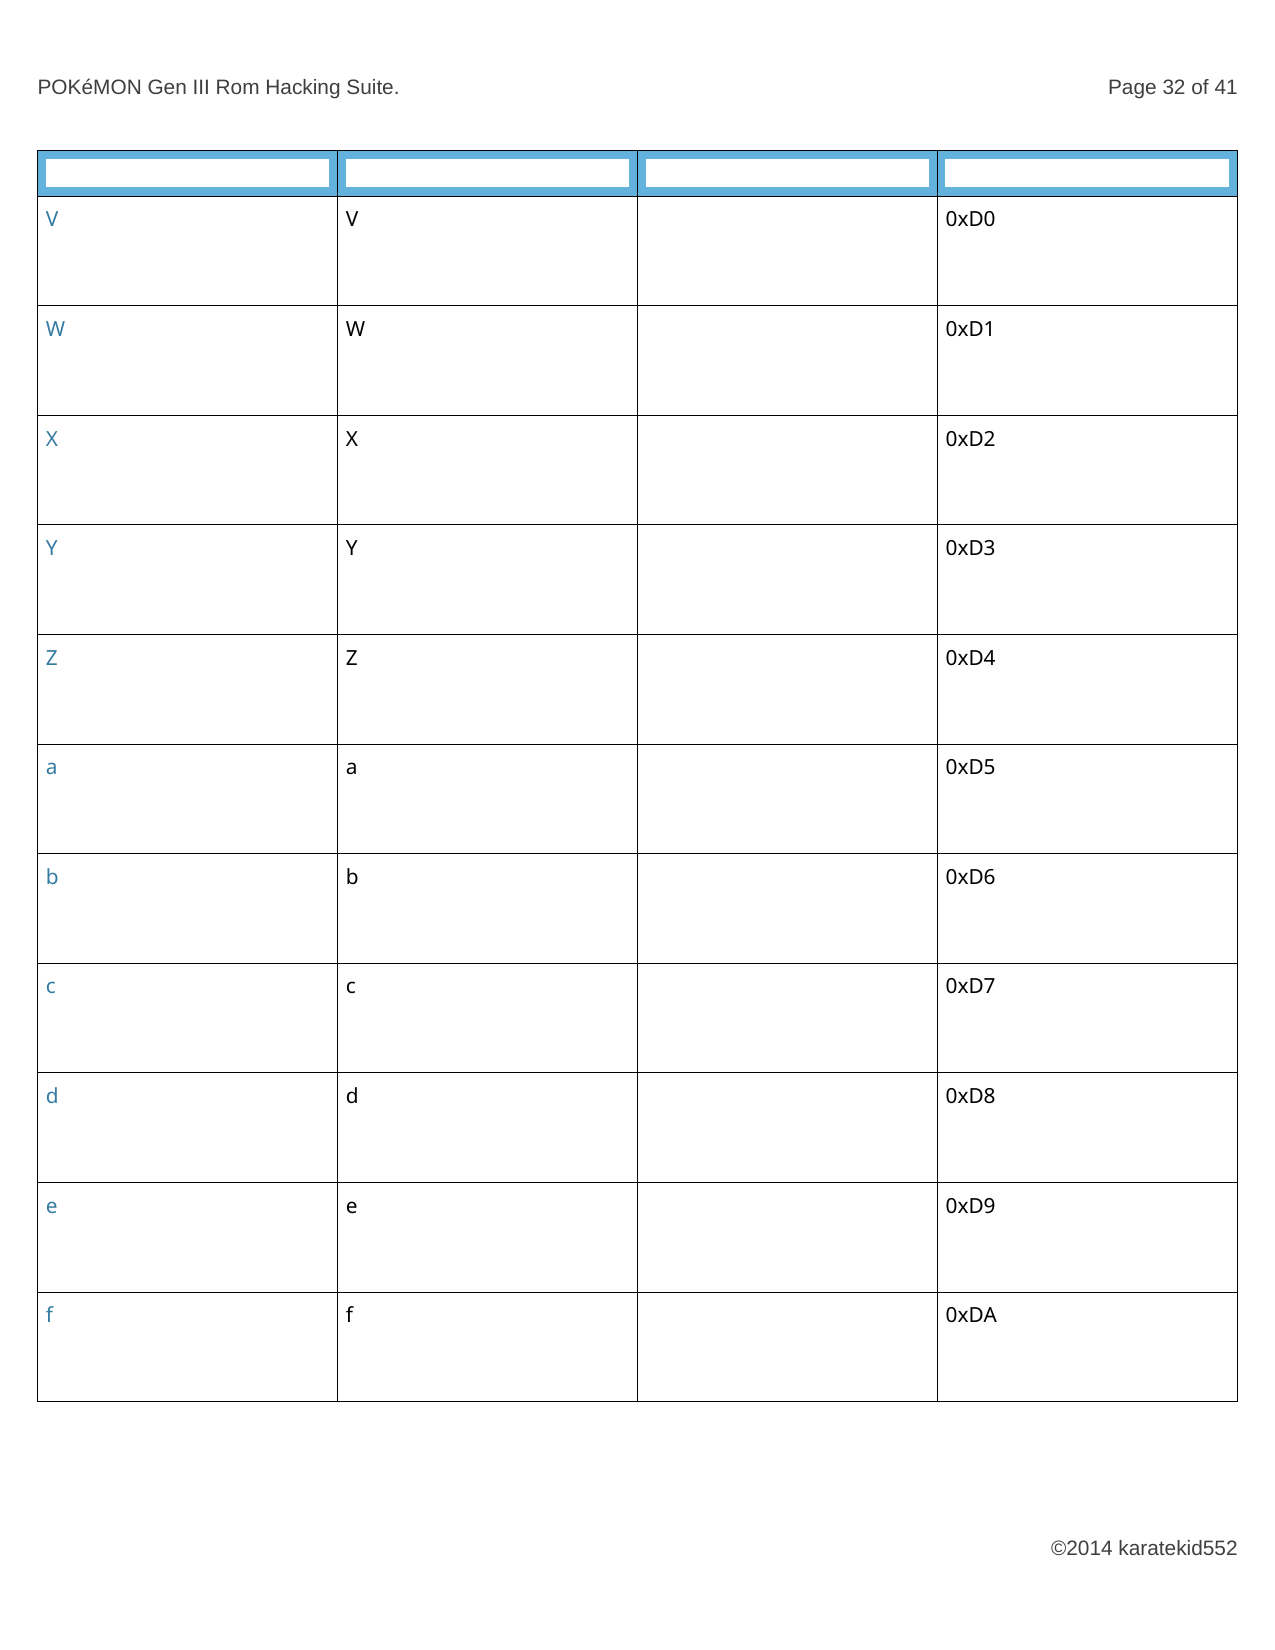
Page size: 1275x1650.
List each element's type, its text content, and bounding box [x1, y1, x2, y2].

table_cell Z [338, 635, 637, 743]
table_cell 0xD5 [938, 745, 1237, 853]
table_cell 0xD2 [938, 416, 1237, 524]
table_cell 0xDA [938, 1293, 1237, 1401]
table_cell [638, 525, 937, 634]
table_cell W [338, 306, 637, 415]
table_cell [638, 1293, 937, 1401]
table_cell [638, 197, 937, 305]
table_cell c [338, 964, 637, 1072]
table_cell [638, 964, 937, 1072]
table_cell a [38, 745, 337, 853]
table_header Character in the Game [38, 151, 337, 196]
table_cell 0xD9 [938, 1183, 1237, 1291]
table_cell 0xD0 [938, 197, 1237, 305]
table_cell 0xD6 [938, 854, 1237, 963]
table_header What to Type (Alternate) [638, 151, 937, 196]
table_cell [638, 854, 937, 963]
table_cell f [38, 1293, 337, 1401]
table_cell f [338, 1293, 637, 1401]
table_cell Y [38, 525, 337, 634]
table_cell Y [338, 525, 637, 634]
table_cell e [38, 1183, 337, 1291]
table_cell W [38, 306, 337, 415]
table_cell 0xD3 [938, 525, 1237, 634]
table_cell [638, 1183, 937, 1291]
table_cell V [38, 197, 337, 305]
table_cell 0xD4 [938, 635, 1237, 743]
table_cell 0xD8 [938, 1073, 1237, 1182]
table_header What to Type [338, 151, 637, 196]
table_cell e [338, 1183, 637, 1291]
table_cell b [38, 854, 337, 963]
table_cell 0xD7 [938, 964, 1237, 1072]
table_cell X [38, 416, 337, 524]
table_cell b [338, 854, 637, 963]
table_cell Z [38, 635, 337, 743]
table_header Hex Value in the Rom [938, 151, 1237, 196]
table_cell c [38, 964, 337, 1072]
table_cell d [338, 1073, 637, 1182]
table_cell a [338, 745, 637, 853]
table_cell X [338, 416, 637, 524]
table_cell V [338, 197, 637, 305]
table_cell [638, 1073, 937, 1182]
table_cell [638, 306, 937, 415]
table_cell 0xD1 [938, 306, 1237, 415]
table_cell [638, 416, 937, 524]
table_cell [638, 635, 937, 743]
table_cell d [38, 1073, 337, 1182]
table_cell [638, 745, 937, 853]
